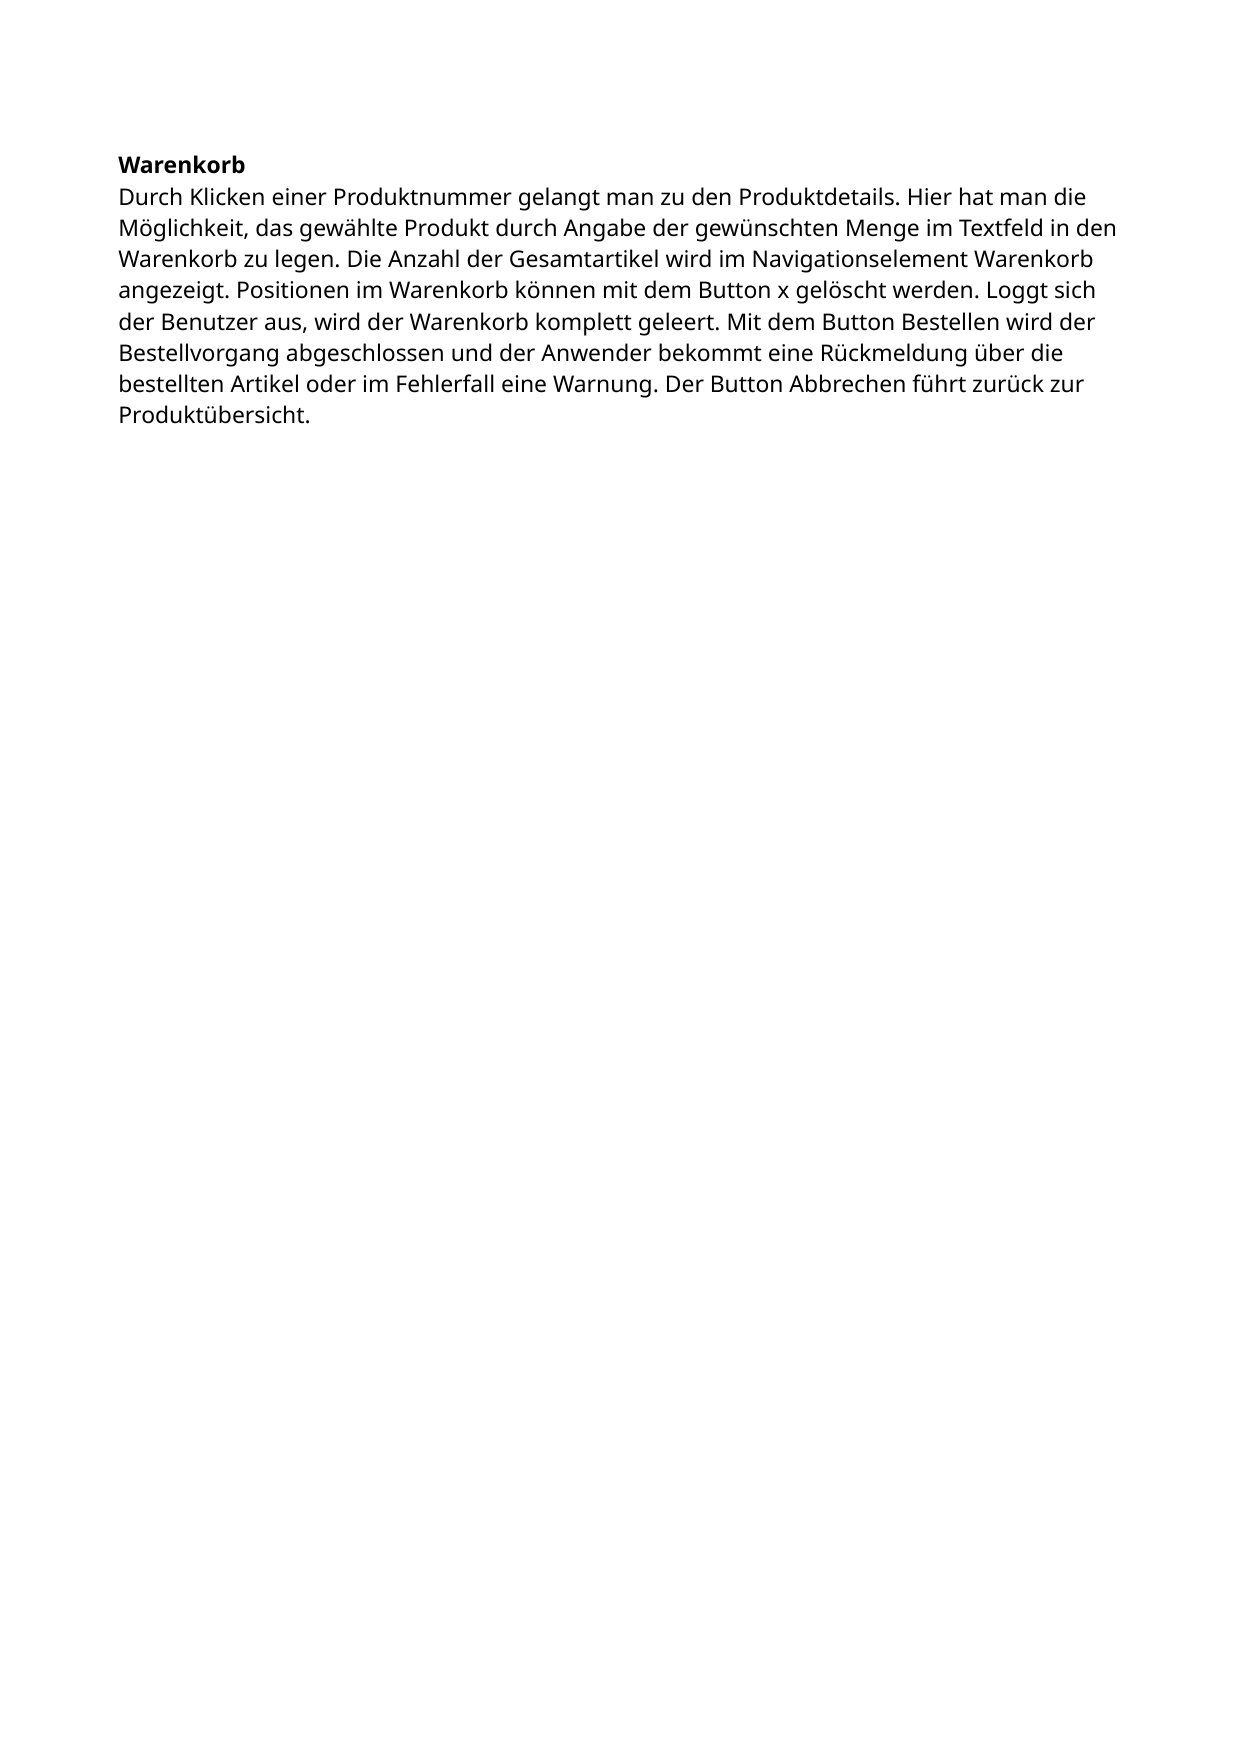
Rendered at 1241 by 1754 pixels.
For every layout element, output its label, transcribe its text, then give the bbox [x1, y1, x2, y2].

text Durch Klicken einer Produktnummer gelangt man zu den Produktdetails. Hier hat man die Möglichkeit, das gewählte Produkt durch Angabe der gewünschten Menge im Textfeld in den Warenkorb zu legen. Die Anzahl der Gesamtartikel wird im Navigationselement Warenkorb angezeigt. Positionen im Warenkorb können mit dem Button x gelöscht werden. Loggt sich der Benutzer aus, wird der Warenkorb komplett geleert. Mit dem Button Bestellen wird der Bestellvorgang abgeschlossen und der Anwender bekommt eine Rückmeldung über die bestellten Artikel oder im Fehlerfall eine Warnung. Der Button Abbrechen führt zurück zur Produktübersicht. [118, 181, 1122, 431]
text Warenkorb [118, 149, 1122, 181]
